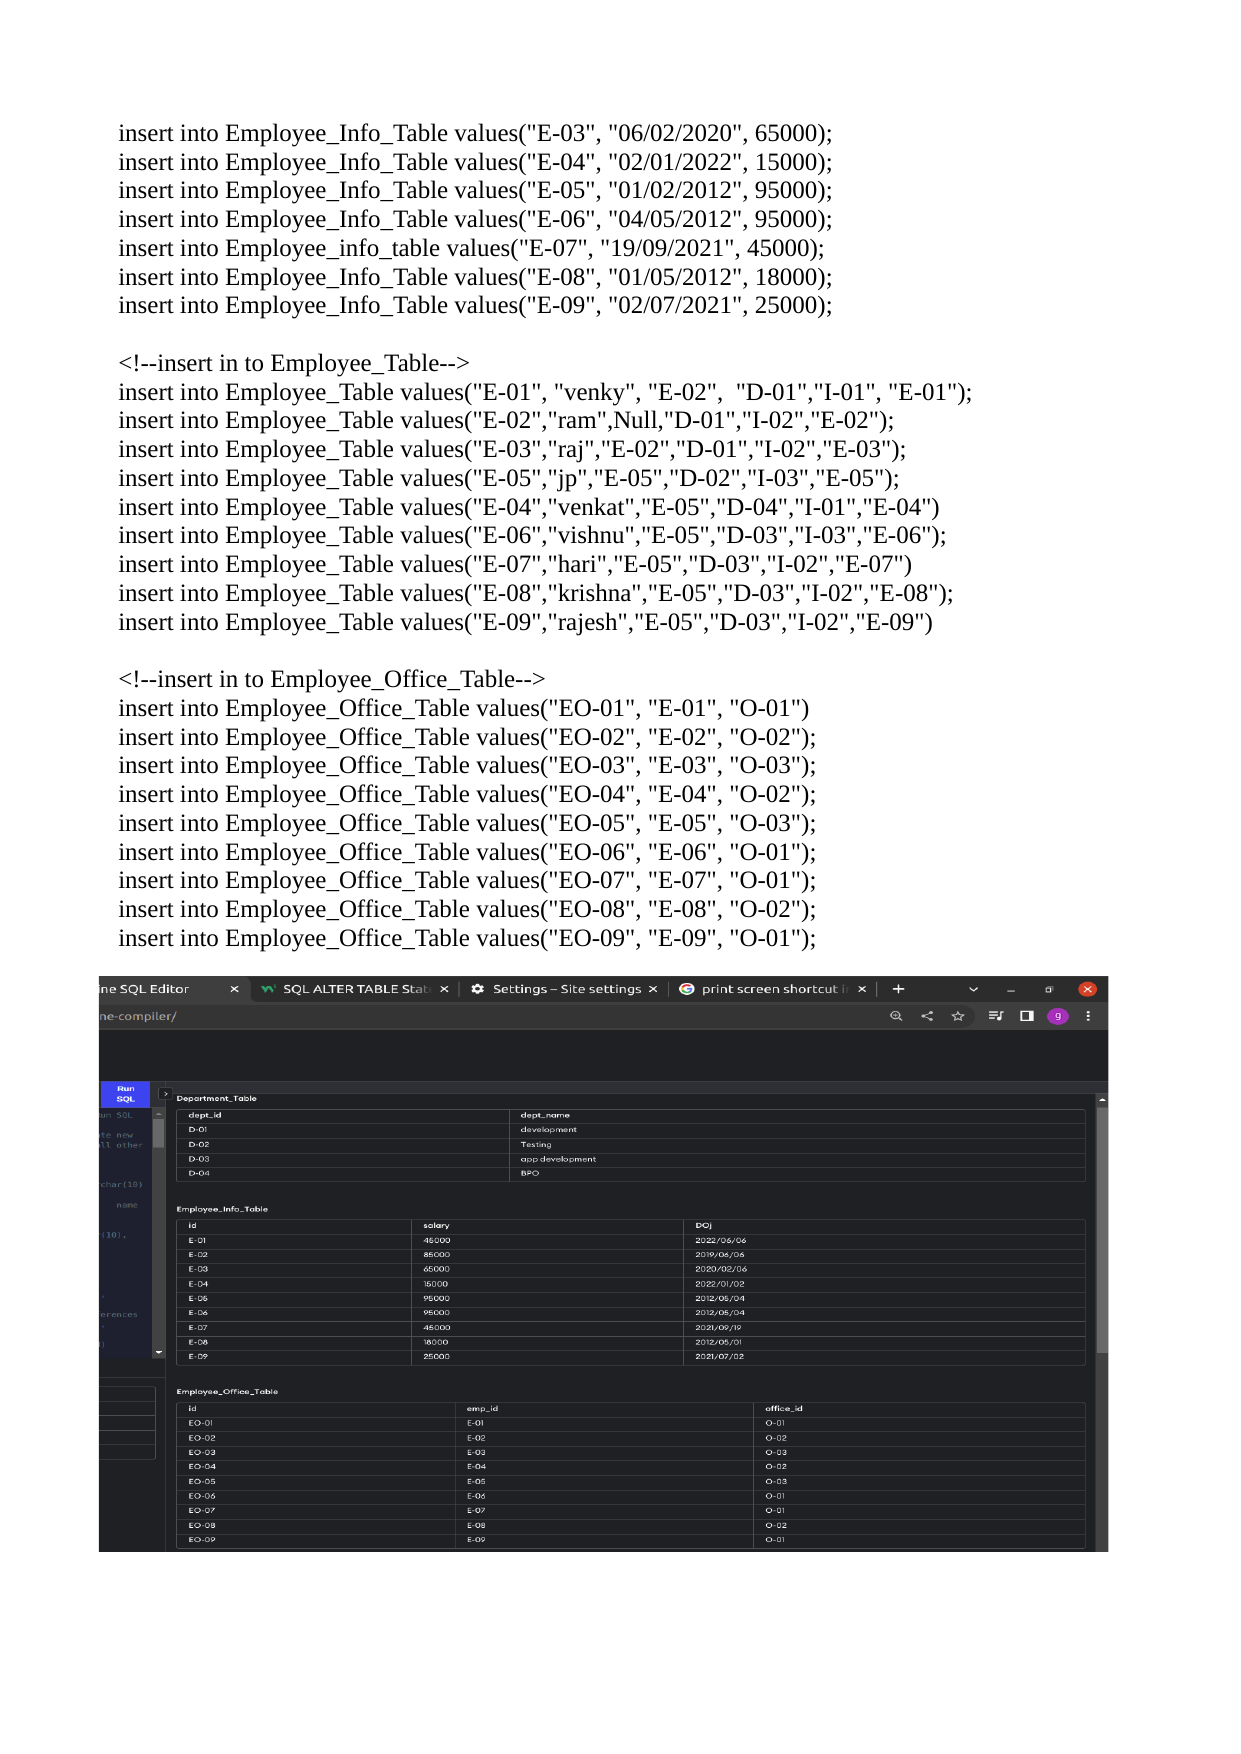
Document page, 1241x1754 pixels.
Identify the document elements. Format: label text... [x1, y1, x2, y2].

text insert into Employee_Office_Table values("EO-04", "E-04", "O-02"); [118, 779, 1122, 808]
text insert into Employee_Info_Table values("E-06", "04/05/2012", 95000); [118, 204, 1122, 233]
text insert into Employee_Table values("E-06","vishnu","E-05","D-03","I-03","E-06"); [118, 521, 1122, 549]
text insert into Employee_Office_Table values("EO-03", "E-03", "O-03"); [118, 751, 1122, 779]
text insert into Employee_Table values("E-04","venkat","E-05","D-04","I-01","E-04") [118, 492, 1122, 521]
text insert into Employee_Info_Table values("E-08", "01/05/2012", 18000); [118, 262, 1122, 291]
text insert into Employee_Office_Table values("EO-05", "E-05", "O-03"); [118, 808, 1122, 837]
text insert into Employee_Office_Table values("EO-02", "E-02", "O-02"); [118, 722, 1122, 751]
text insert into Employee_Table values("E-02","ram",Null,"D-01","I-02","E-02"); [118, 406, 1122, 434]
text insert into Employee_Info_Table values("E-04", "02/01/2022", 15000); [118, 147, 1122, 176]
text insert into Employee_Info_Table values("E-03", "06/02/2020", 65000); [118, 118, 1122, 147]
text insert into Employee_Office_Table values("EO-06", "E-06", "O-01"); [118, 837, 1122, 866]
text insert into Employee_Table values("E-01", "venky", "E-02", "D-01","I-01", "E-01"); [118, 377, 1122, 406]
text insert into Employee_Table values("E-09","rajesh","E-05","D-03","I-02","E-09") [118, 607, 1122, 636]
text insert into Employee_Office_Table values("EO-08", "E-08", "O-02"); [118, 894, 1122, 923]
text insert into Employee_Office_Table values("EO-07", "E-07", "O-01"); [118, 866, 1122, 894]
text <!--insert in to Employee_Office_Table--> [118, 664, 1122, 693]
text insert into Employee_Table values("E-08","krishna","E-05","D-03","I-02","E-08"); [118, 578, 1122, 607]
text insert into Employee_Table values("E-05","jp","E-05","D-02","I-03","E-05"); [118, 463, 1122, 492]
text insert into Employee_Info_Table values("E-05", "01/02/2012", 95000); [118, 176, 1122, 204]
text insert into Employee_Office_Table values("EO-01", "E-01", "O-01") [118, 693, 1122, 722]
picture [98, 976, 1109, 1552]
text insert into Employee_Table values("E-03","raj","E-02","D-01","I-02","E-03"); [118, 434, 1122, 463]
text insert into Employee_Office_Table values("EO-09", "E-09", "O-01"); [118, 923, 1122, 952]
text insert into Employee_Table values("E-07","hari","E-05","D-03","I-02","E-07") [118, 549, 1122, 578]
text insert into Employee_Info_Table values("E-09", "02/07/2021", 25000); [118, 291, 1122, 319]
text insert into Employee_info_table values("E-07", "19/09/2021", 45000); [118, 233, 1122, 262]
text <!--insert in to Employee_Table--> [118, 348, 1122, 377]
